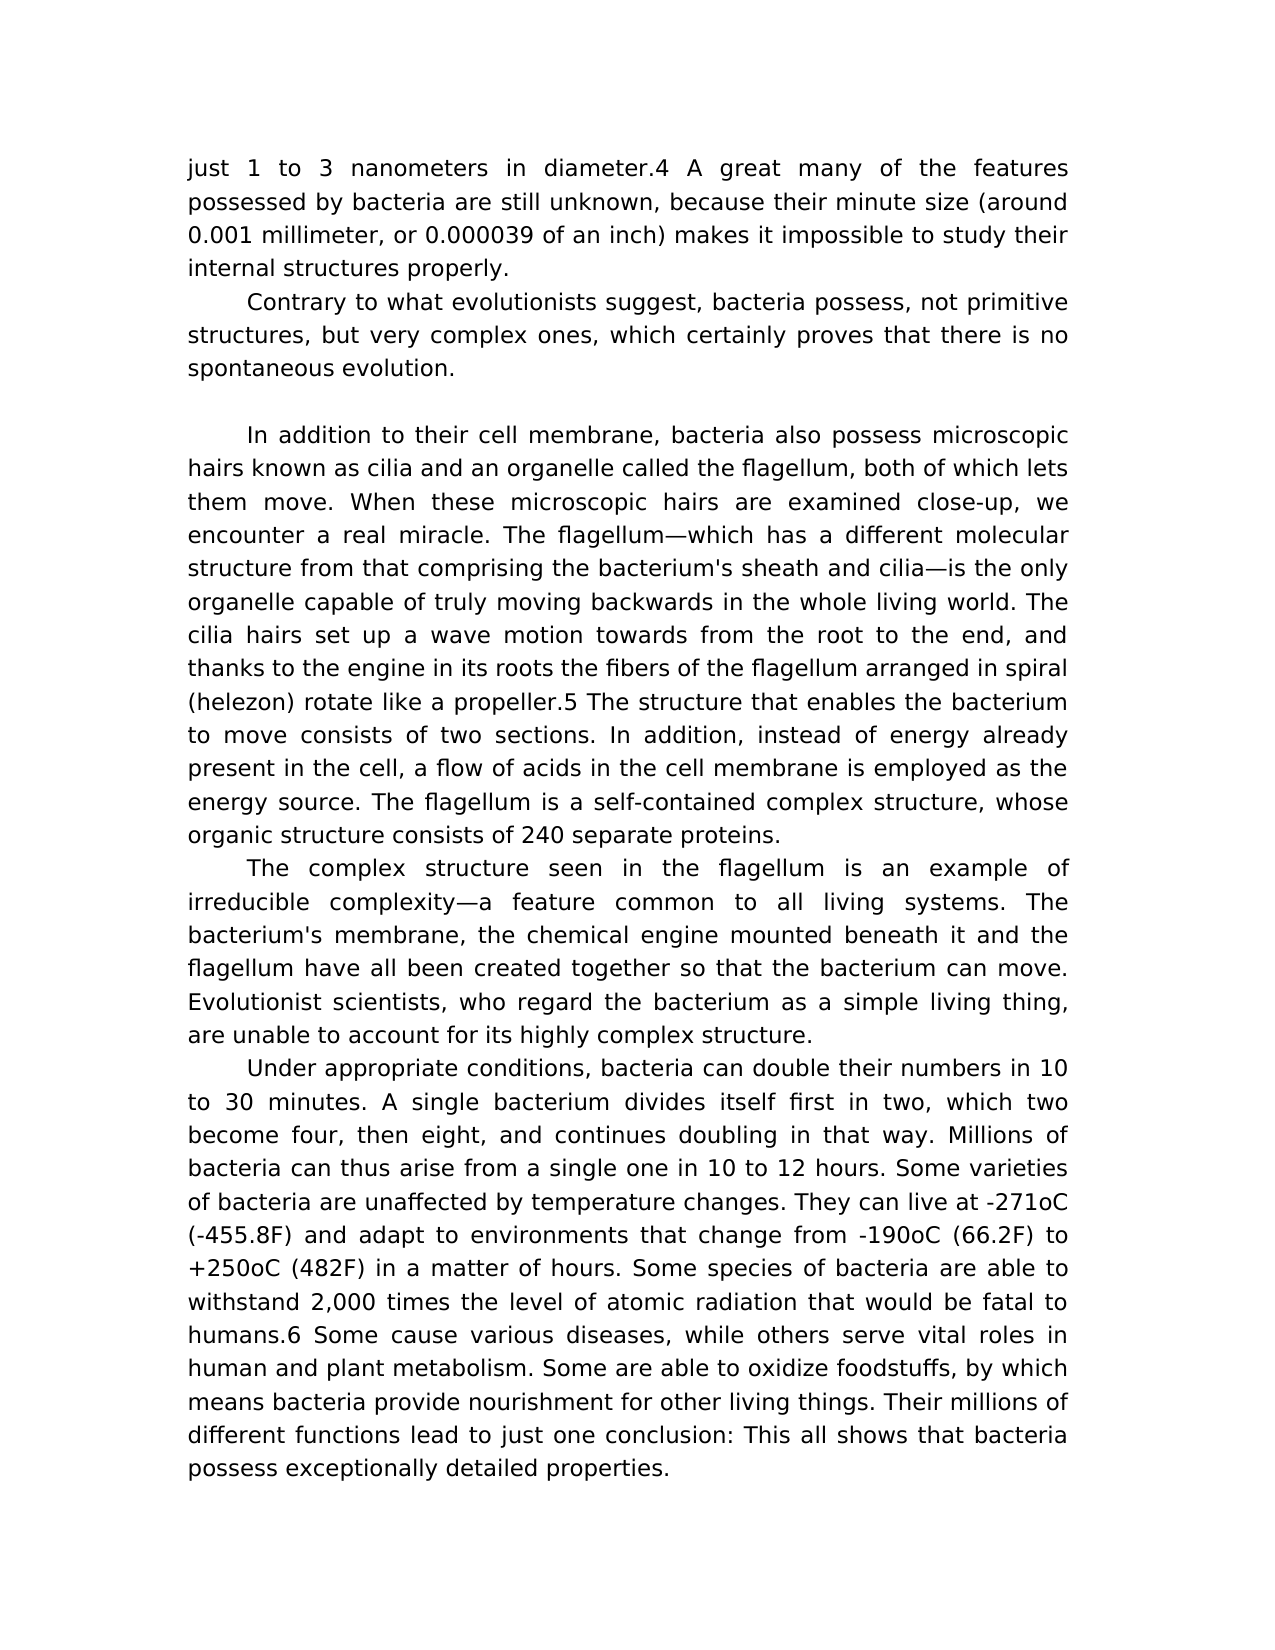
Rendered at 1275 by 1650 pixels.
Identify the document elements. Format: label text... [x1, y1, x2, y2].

text Contrary to what evolutionists suggest, bacteria possess, not primitive structures, but very complex ones, which certainly proves that there is no spontaneous evolution. [187, 283, 1070, 383]
text The complex structure seen in the flagellum is an example of irreducible complexity—a feature common to all living systems. The bacterium's membrane, the chemical engine mounted beneath it and the flagellum have all been created together so that the bacterium can move. Evolutionist scientists, who regard the bacterium as a simple living thing, are unable to account for its highly complex structure. [187, 850, 1070, 1050]
text In addition to their cell membrane, bacteria also possess microscopic hairs known as cilia and an organelle called the flagellum, both of which lets them move. When these microscopic hairs are examined close-up, we encounter a real miracle. The flagellum—which has a different molecular structure from that comprising the bacterium's sheath and cilia—is the only organelle capable of truly moving backwards in the whole living world. The cilia hairs set up a wave motion towards from the root to the end, and thanks to the engine in its roots the fibers of the flagellum arranged in spiral (helezon) rotate like a propeller.5 The structure that enables the bacterium to move consists of two sections. In addition, instead of energy already present in the cell, a flow of acids in the cell membrane is employed as the energy source. The flagellum is a self-contained complex structure, whose organic structure consists of 240 separate proteins. [187, 417, 1070, 850]
text Under appropriate conditions, bacteria can double their numbers in 10 to 30 minutes. A single bacterium divides itself first in two, which two become four, then eight, and continues doubling in that way. Millions of bacteria can thus arise from a single one in 10 to 12 hours. Some varieties of bacteria are unaffected by temperature changes. They can live at -271oC (-455.8F) and adapt to environments that change from -190oC (66.2F) to +250oC (482F) in a matter of hours. Some species of bacteria are able to withstand 2,000 times the level of atomic radiation that would be fatal to humans.6 Some cause various diseases, while others serve vital roles in human and plant metabolism. Some are able to oxidize foodstuffs, by which means bacteria provide nourishment for other living things. Their millions of different functions lead to just one conclusion: This all shows that bacteria possess exceptionally detailed properties. [187, 1050, 1070, 1483]
text just 1 to 3 nanometers in diameter.4 A great many of the features possessed by bacteria are still unknown, because their minute size (around 0.001 millimeter, or 0.000039 of an inch) makes it impossible to study their internal structures properly. [187, 150, 1070, 283]
